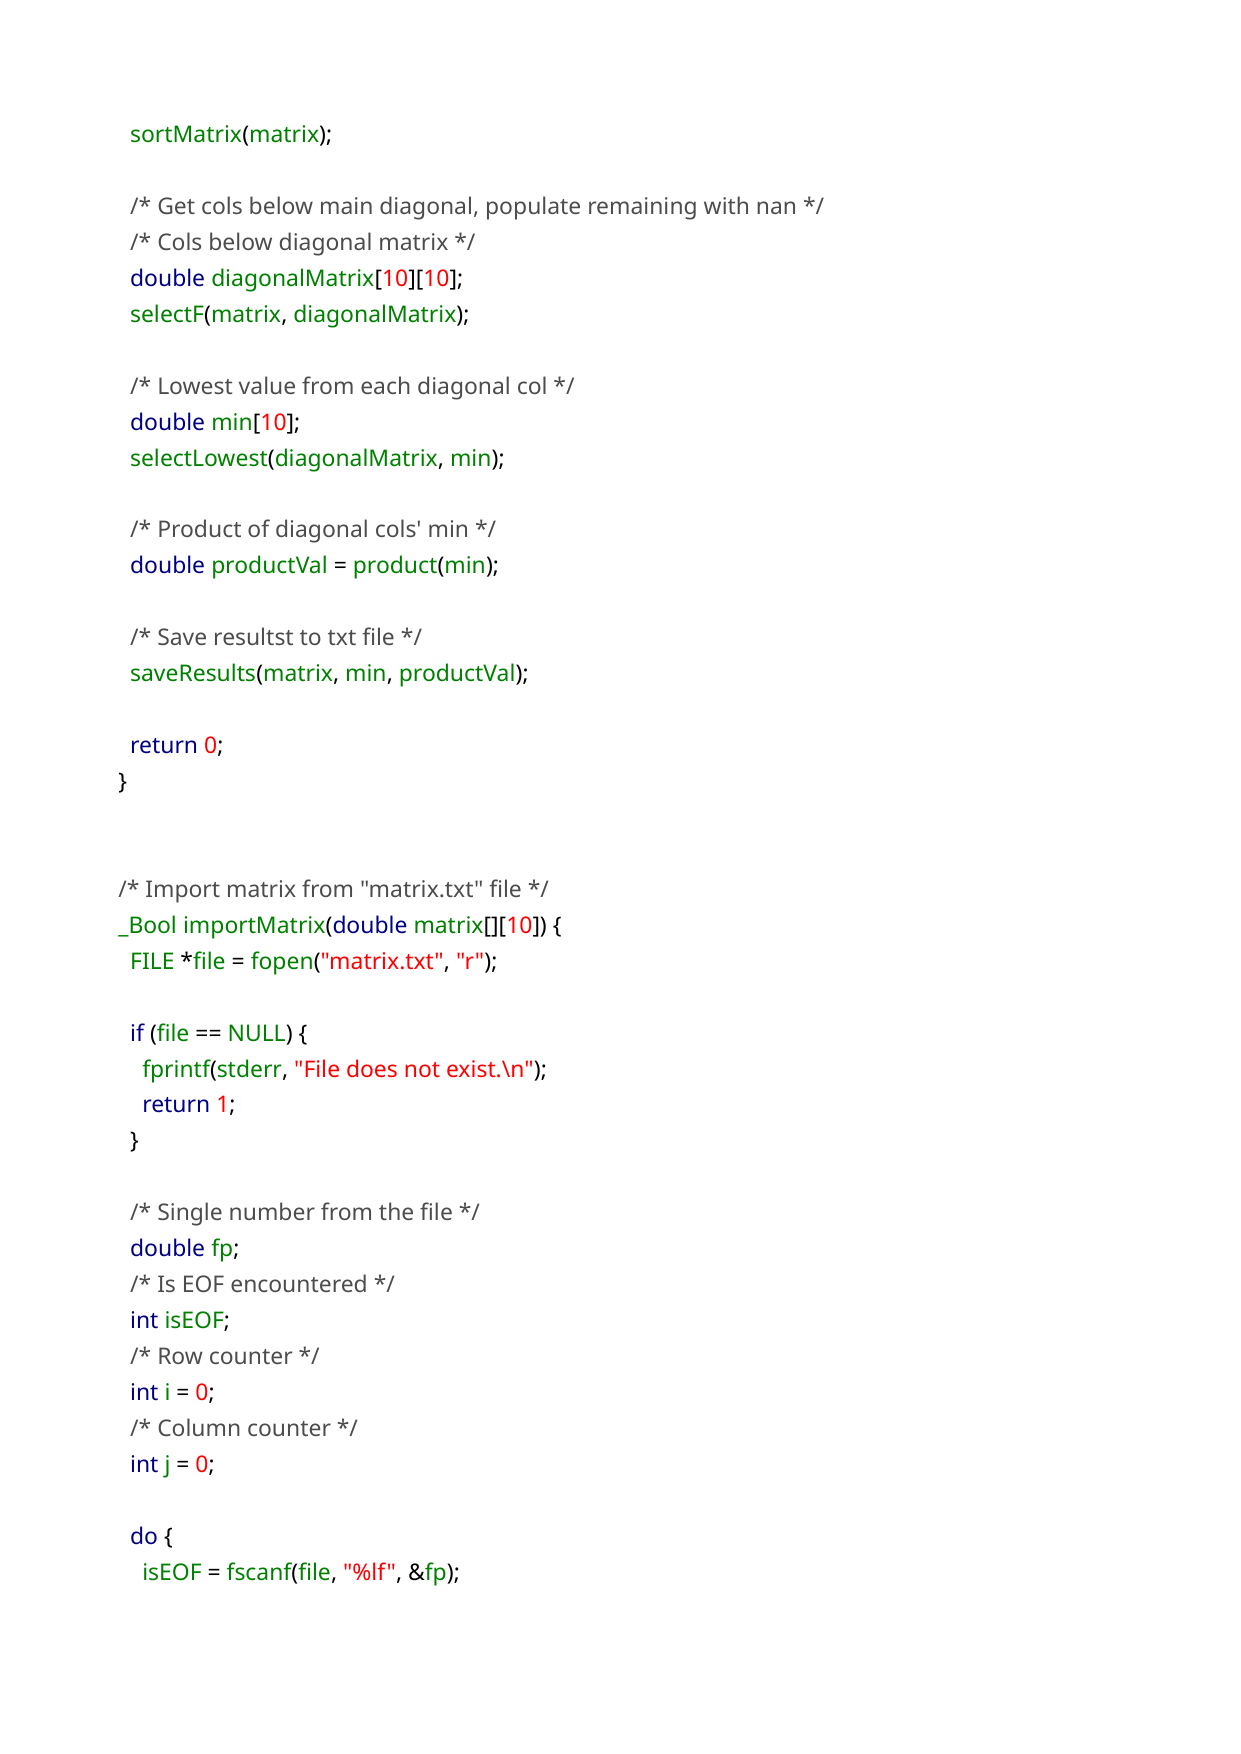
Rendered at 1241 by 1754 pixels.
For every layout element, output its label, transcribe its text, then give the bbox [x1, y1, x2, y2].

text double min[10]; [118, 406, 1122, 437]
text /* Save resultst to txt file */ [118, 621, 1122, 652]
text do { [118, 1520, 1122, 1551]
text /* Get cols below main diagonal, populate remaining with nan */ [118, 190, 1122, 221]
text if (file == NULL) { [118, 1017, 1122, 1048]
text double fp; [118, 1232, 1122, 1263]
text return 0; [118, 729, 1122, 760]
text /* Is EOF encountered */ [118, 1268, 1122, 1299]
text selectLowest(diagonalMatrix, min); [118, 442, 1122, 473]
text return 1; [118, 1088, 1122, 1120]
text isEOF = fscanf(file, "%lf", &fp); [118, 1556, 1122, 1587]
text } [118, 765, 1122, 796]
text selectF(matrix, diagonalMatrix); [118, 298, 1122, 329]
text _Bool importMatrix(double matrix[][10]) { [118, 909, 1122, 940]
text /* Cols below diagonal matrix */ [118, 226, 1122, 257]
text /* Column counter */ [118, 1412, 1122, 1443]
text double productVal = product(min); [118, 549, 1122, 581]
text /* Row counter */ [118, 1340, 1122, 1371]
text int isEOF; [118, 1304, 1122, 1335]
text } [118, 1124, 1122, 1156]
text int j = 0; [118, 1448, 1122, 1479]
text /* Lowest value from each diagonal col */ [118, 370, 1122, 401]
text FILE *file = fopen("matrix.txt", "r"); [118, 945, 1122, 976]
text fprintf(stderr, "File does not exist.\n"); [118, 1052, 1122, 1084]
text /* Single number from the file */ [118, 1196, 1122, 1227]
text sortMatrix(matrix); [118, 118, 1122, 149]
text int i = 0; [118, 1376, 1122, 1407]
text /* Product of diagonal cols' min */ [118, 513, 1122, 545]
text double diagonalMatrix[10][10]; [118, 262, 1122, 293]
text saveResults(matrix, min, productVal); [118, 657, 1122, 688]
text /* Import matrix from "matrix.txt" file */ [118, 873, 1122, 904]
